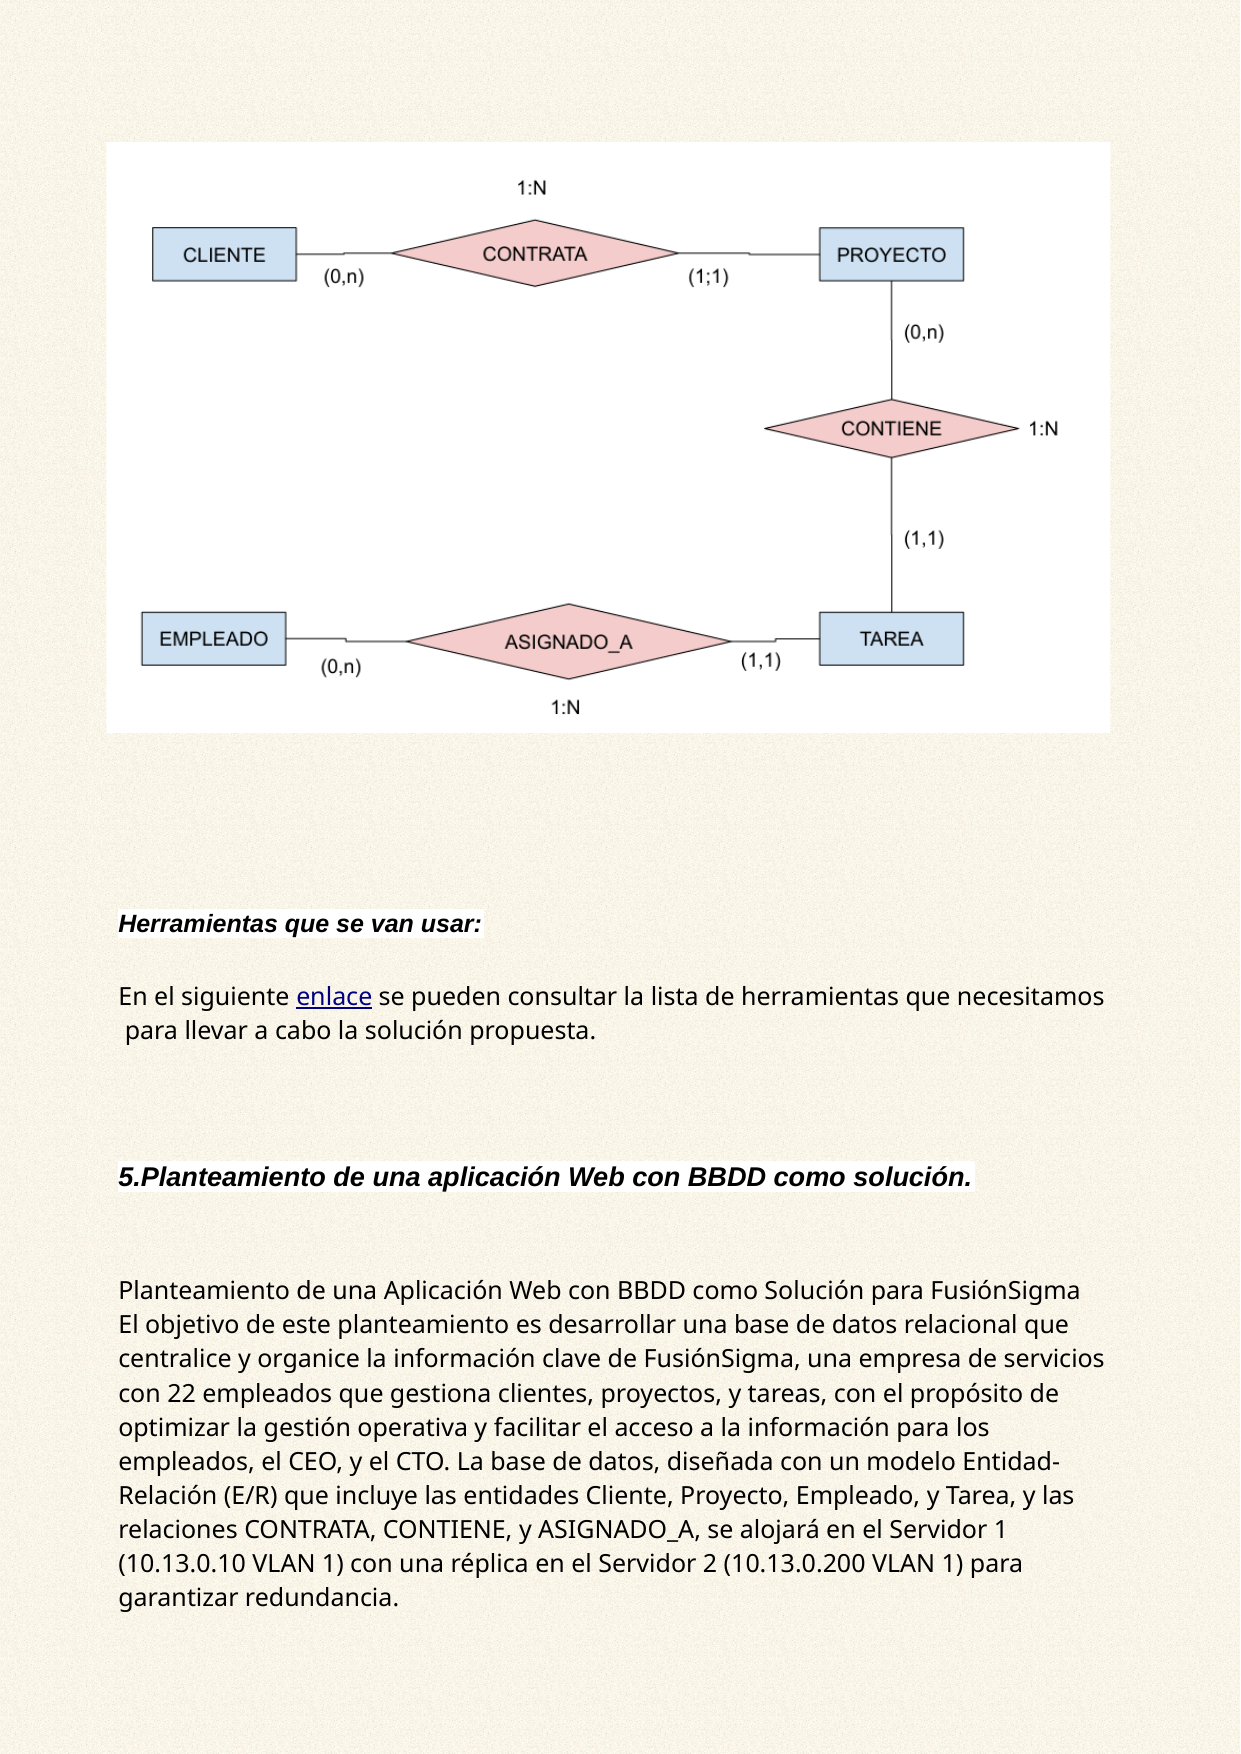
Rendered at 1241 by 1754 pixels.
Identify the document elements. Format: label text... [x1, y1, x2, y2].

text Planteamiento de una Aplicación Web con BBDD como Solución para FusiónSigma [118, 1273, 1122, 1307]
subtitle Herramientas que se van usar: [118, 909, 1122, 938]
text para llevar a cabo la solución propuesta. [118, 1012, 1122, 1046]
subtitle 5.Planteamiento de una aplicación Web con BBDD como solución. [118, 1161, 1122, 1192]
text En el siguiente enlace se pueden consultar la lista de herramientas que necesitamos [118, 978, 1122, 1012]
picture [0, 0, 1241, 1754]
text El objetivo de este planteamiento es desarrollar una base de datos relacional que centralice y organice la información clave de FusiónSigma, una empresa de servicios con 22 empleados que gestiona clientes, proyectos, y tareas, con el propósito de optimizar la gestión operativa y facilitar el acceso a la información para los empleados, el CEO, y el CTO. La base de datos, diseñada con un modelo Entidad-Relación (E/R) que incluye las entidades Cliente, Proyecto, Empleado, y Tarea, y las relaciones CONTRATA, CONTIENE, y ASIGNADO_A, se alojará en el Servidor 1 (10.13.0.10 VLAN 1) con una réplica en el Servidor 2 (10.13.0.200 VLAN 1) para garantizar redundancia. [118, 1307, 1122, 1614]
